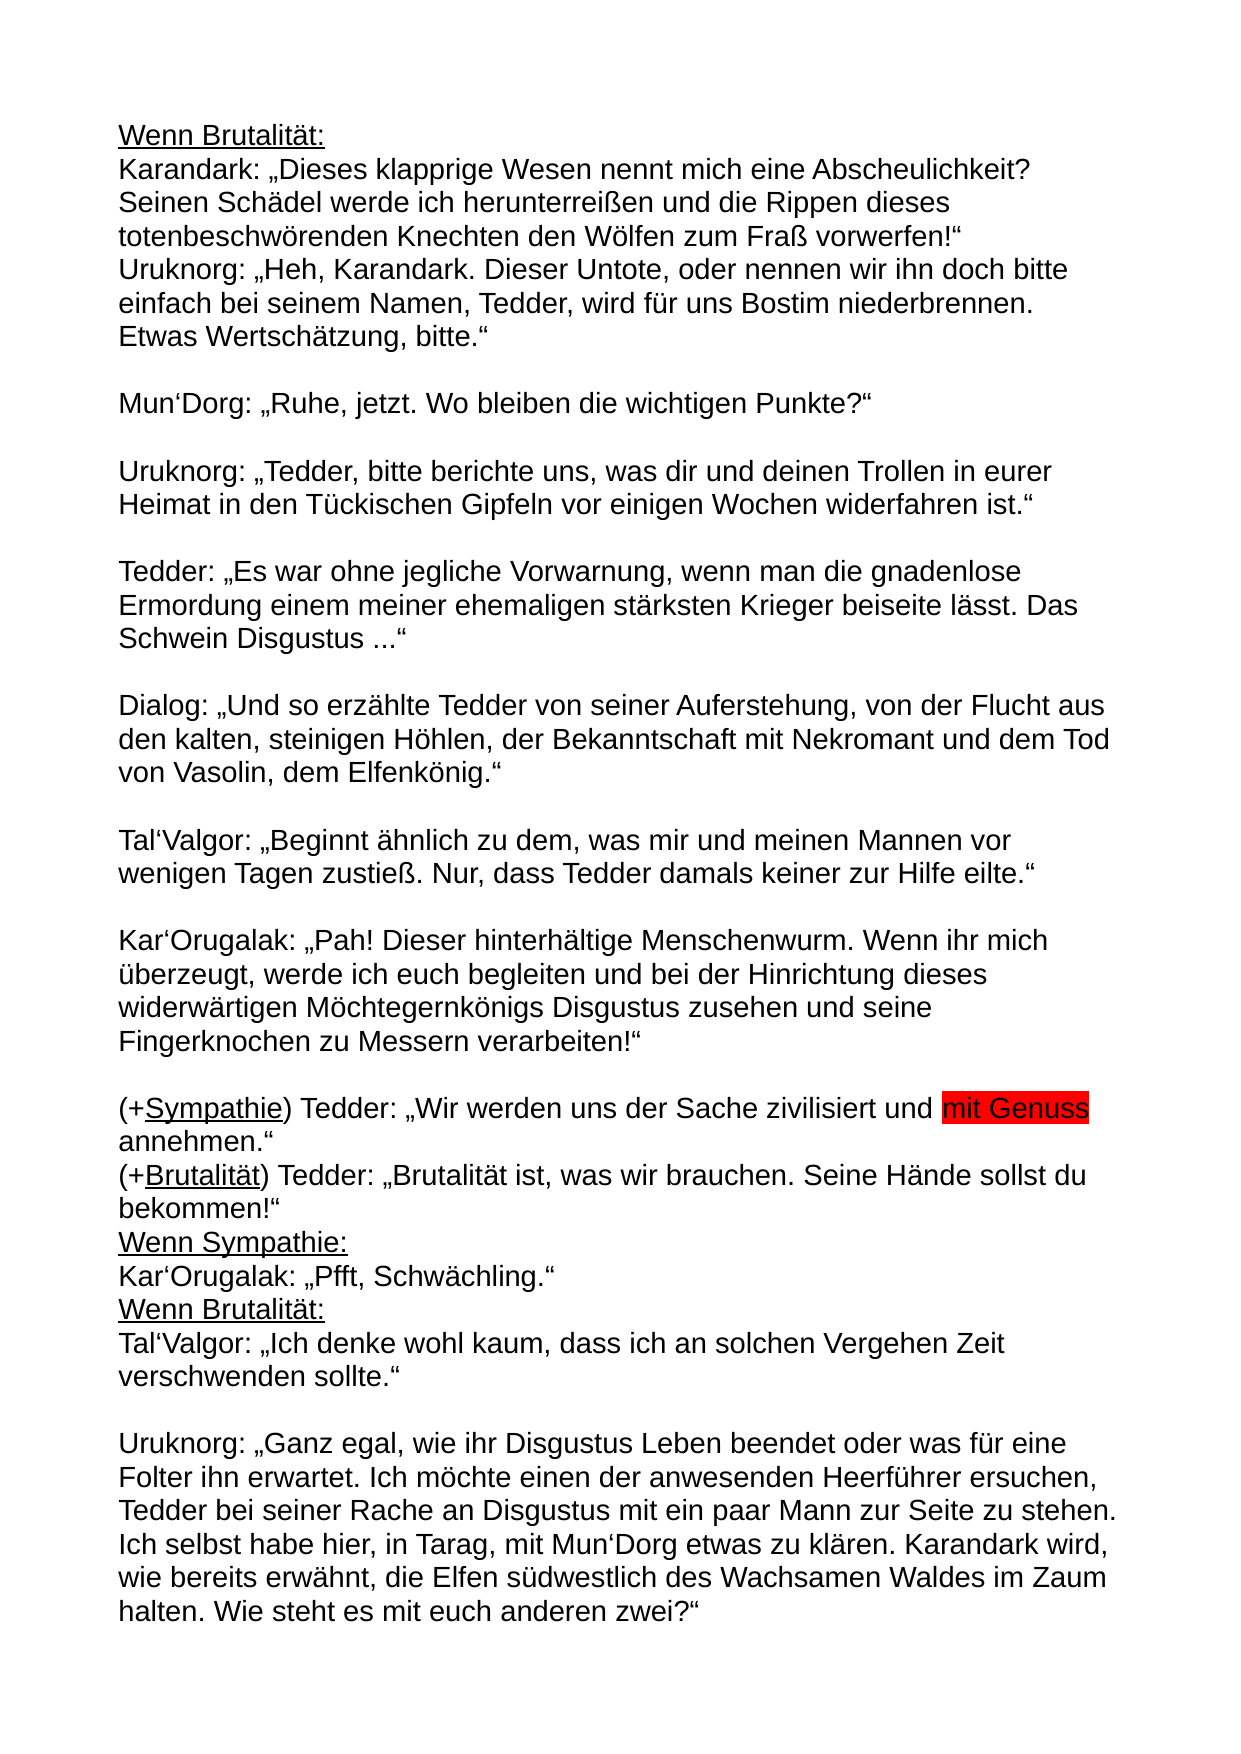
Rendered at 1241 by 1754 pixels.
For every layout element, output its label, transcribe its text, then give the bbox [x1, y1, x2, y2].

text Kar‘Orugalak: „Pfft, Schwächling.“ [118, 1258, 1122, 1292]
text Dialog: „Und so erzählte Tedder von seiner Auferstehung, von der Flucht aus den kalten, steinigen Höhlen, der Bekanntschaft mit Nekromant und dem Tod von Vasolin, dem Elfenkönig.“ [118, 688, 1122, 789]
text Wenn Brutalität: [118, 118, 1122, 152]
text Wenn Brutalität: [118, 1292, 1122, 1326]
text Mun‘Dorg: „Ruhe, jetzt. Wo bleiben die wichtigen Punkte?“ [118, 386, 1122, 420]
text Tedder: „Es war ohne jegliche Vorwarnung, wenn man die gnadenlose Ermordung einem meiner ehemaligen stärksten Krieger beiseite lässt. Das Schwein Disgustus ...“ [118, 554, 1122, 655]
text Uruknorg: „Ganz egal, wie ihr Disgustus Leben beendet oder was für eine Folter ihn erwartet. Ich möchte einen der anwesenden Heerführer ersuchen, Tedder bei seiner Rache an Disgustus mit ein paar Mann zur Seite zu stehen. Ich selbst habe hier, in Tarag, mit Mun‘Dorg etwas zu klären. Karandark wird, wie bereits erwähnt, die Elfen südwestlich des Wachsamen Waldes im Zaum halten. Wie steht es mit euch anderen zwei?“ [118, 1426, 1122, 1627]
text Karandark: „Dieses klapprige Wesen nennt mich eine Abscheulichkeit? Seinen Schädel werde ich herunterreißen und die Rippen dieses totenbeschwörenden Knechten den Wölfen zum Fraß vorwerfen!“ [118, 152, 1122, 252]
text Tal‘Valgor: „Beginnt ähnlich zu dem, was mir und meinen Mannen vor wenigen Tagen zustieß. Nur, dass Tedder damals keiner zur Hilfe eilte.“ [118, 822, 1122, 889]
text Uruknorg: „Tedder, bitte berichte uns, was dir und deinen Trollen in eurer Heimat in den Tückischen Gipfeln vor einigen Wochen widerfahren ist.“ [118, 453, 1122, 521]
text Uruknorg: „Heh, Karandark. Dieser Untote, oder nennen wir ihn doch bitte einfach bei seinem Namen, Tedder, wird für uns Bostim niederbrennen. Etwas Wertschätzung, bitte.“ [118, 252, 1122, 353]
text (+Sympathie) Tedder: „Wir werden uns der Sache zivilisiert und mit Genuss annehmen.“ [118, 1091, 1122, 1158]
text Tal‘Valgor: „Ich denke wohl kaum, dass ich an solchen Vergehen Zeit verschwenden sollte.“ [118, 1326, 1122, 1393]
text Wenn Sympathie: [118, 1225, 1122, 1258]
text (+Brutalität) Tedder: „Brutalität ist, was wir brauchen. Seine Hände sollst du bekommen!“ [118, 1158, 1122, 1225]
text Kar‘Orugalak: „Pah! Dieser hinterhältige Menschenwurm. Wenn ihr mich überzeugt, werde ich euch begleiten und bei der Hinrichtung dieses widerwärtigen Möchtegernkönigs Disgustus zusehen und seine Fingerknochen zu Messern verarbeiten!“ [118, 923, 1122, 1057]
